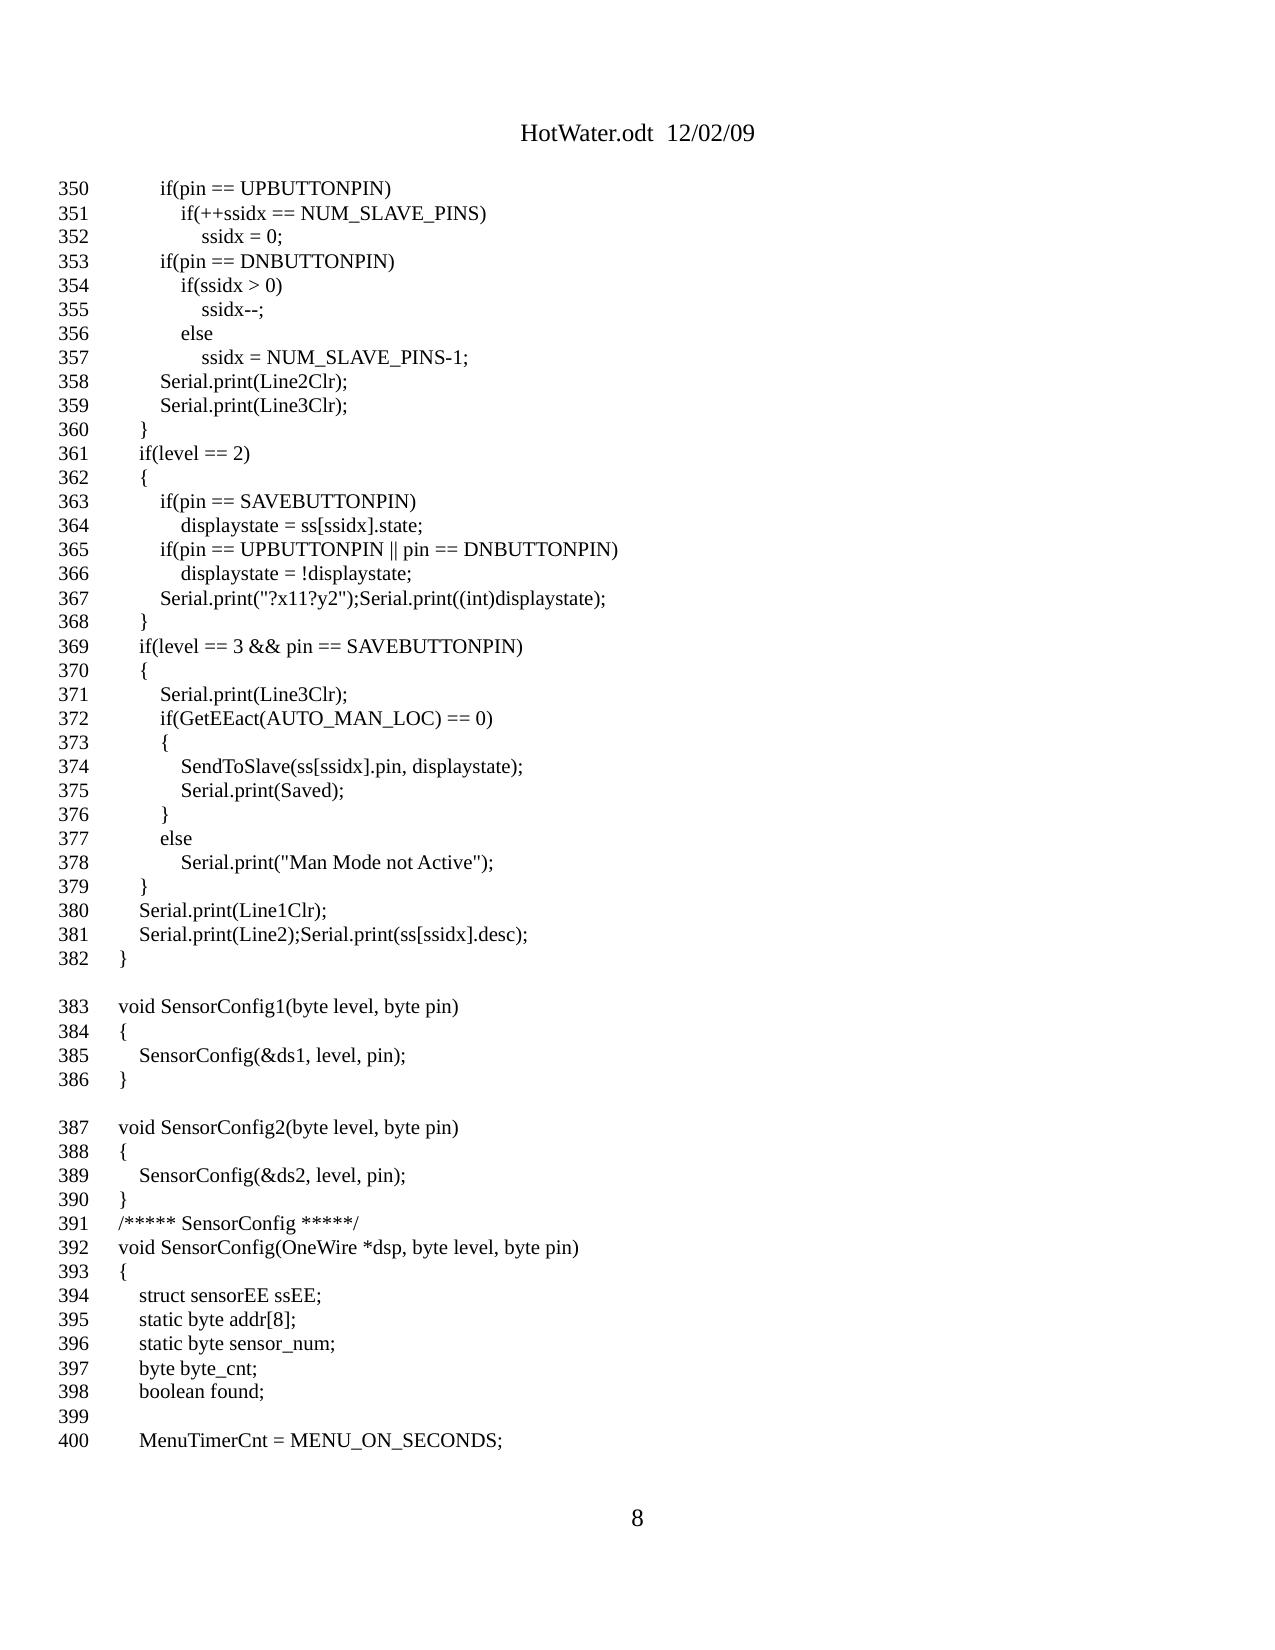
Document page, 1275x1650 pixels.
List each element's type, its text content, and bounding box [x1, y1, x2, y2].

text { [118, 658, 1157, 682]
text if(ssidx > 0) [118, 273, 1157, 297]
text /***** SensorConfig *****/ [118, 1211, 1157, 1235]
text Serial.print(Line3Clr); [118, 682, 1157, 706]
text displaystate = ss[ssidx].state; [118, 513, 1157, 537]
text } [118, 946, 1157, 970]
text static byte sensor_num; [118, 1331, 1157, 1355]
text SensorConfig(&ds1, level, pin); [118, 1043, 1157, 1067]
text else [118, 321, 1157, 345]
text } [118, 1187, 1157, 1211]
text { [118, 1018, 1157, 1043]
text { [118, 465, 1157, 489]
text Serial.print("Man Mode not Active"); [118, 850, 1157, 874]
text Serial.print(Saved); [118, 778, 1157, 802]
text } [118, 1067, 1157, 1091]
text } [118, 802, 1157, 826]
text ssidx = NUM_SLAVE_PINS-1; [118, 345, 1157, 369]
text } [118, 874, 1157, 898]
text displaystate = !displaystate; [118, 561, 1157, 585]
text Serial.print(Line2);Serial.print(ss[ssidx].desc); [118, 922, 1157, 946]
text if(pin == DNBUTTONPIN) [118, 248, 1157, 273]
text ssidx--; [118, 297, 1157, 321]
text if(pin == UPBUTTONPIN) [118, 176, 1157, 200]
text void SensorConfig1(byte level, byte pin) [118, 994, 1157, 1018]
text else [118, 826, 1157, 850]
text SensorConfig(&ds2, level, pin); [118, 1163, 1157, 1187]
text ssidx = 0; [118, 224, 1157, 248]
text if(pin == UPBUTTONPIN || pin == DNBUTTONPIN) [118, 537, 1157, 561]
text { [118, 730, 1157, 754]
text SendToSlave(ss[ssidx].pin, displaystate); [118, 754, 1157, 778]
text { [118, 1139, 1157, 1163]
text void SensorConfig2(byte level, byte pin) [118, 1115, 1157, 1139]
text MenuTimerCnt = MENU_ON_SECONDS; [118, 1428, 1157, 1452]
text if(++ssidx == NUM_SLAVE_PINS) [118, 200, 1157, 224]
text Serial.print("?x11?y2");Serial.print((int)displaystate); [118, 585, 1157, 609]
text { [118, 1259, 1157, 1283]
text } [118, 609, 1157, 633]
text Serial.print(Line1Clr); [118, 898, 1157, 922]
text } [118, 417, 1157, 441]
text boolean found; [118, 1379, 1157, 1403]
text Serial.print(Line2Clr); [118, 369, 1157, 393]
text Serial.print(Line3Clr); [118, 393, 1157, 417]
text void SensorConfig(OneWire *dsp, byte level, byte pin) [118, 1235, 1157, 1259]
text if(level == 3 && pin == SAVEBUTTONPIN) [118, 633, 1157, 658]
text struct sensorEE ssEE; [118, 1283, 1157, 1307]
text static byte addr[8]; [118, 1307, 1157, 1331]
text if(GetEEact(AUTO_MAN_LOC) == 0) [118, 706, 1157, 730]
text if(level == 2) [118, 441, 1157, 465]
text if(pin == SAVEBUTTONPIN) [118, 489, 1157, 513]
text byte byte_cnt; [118, 1355, 1157, 1379]
